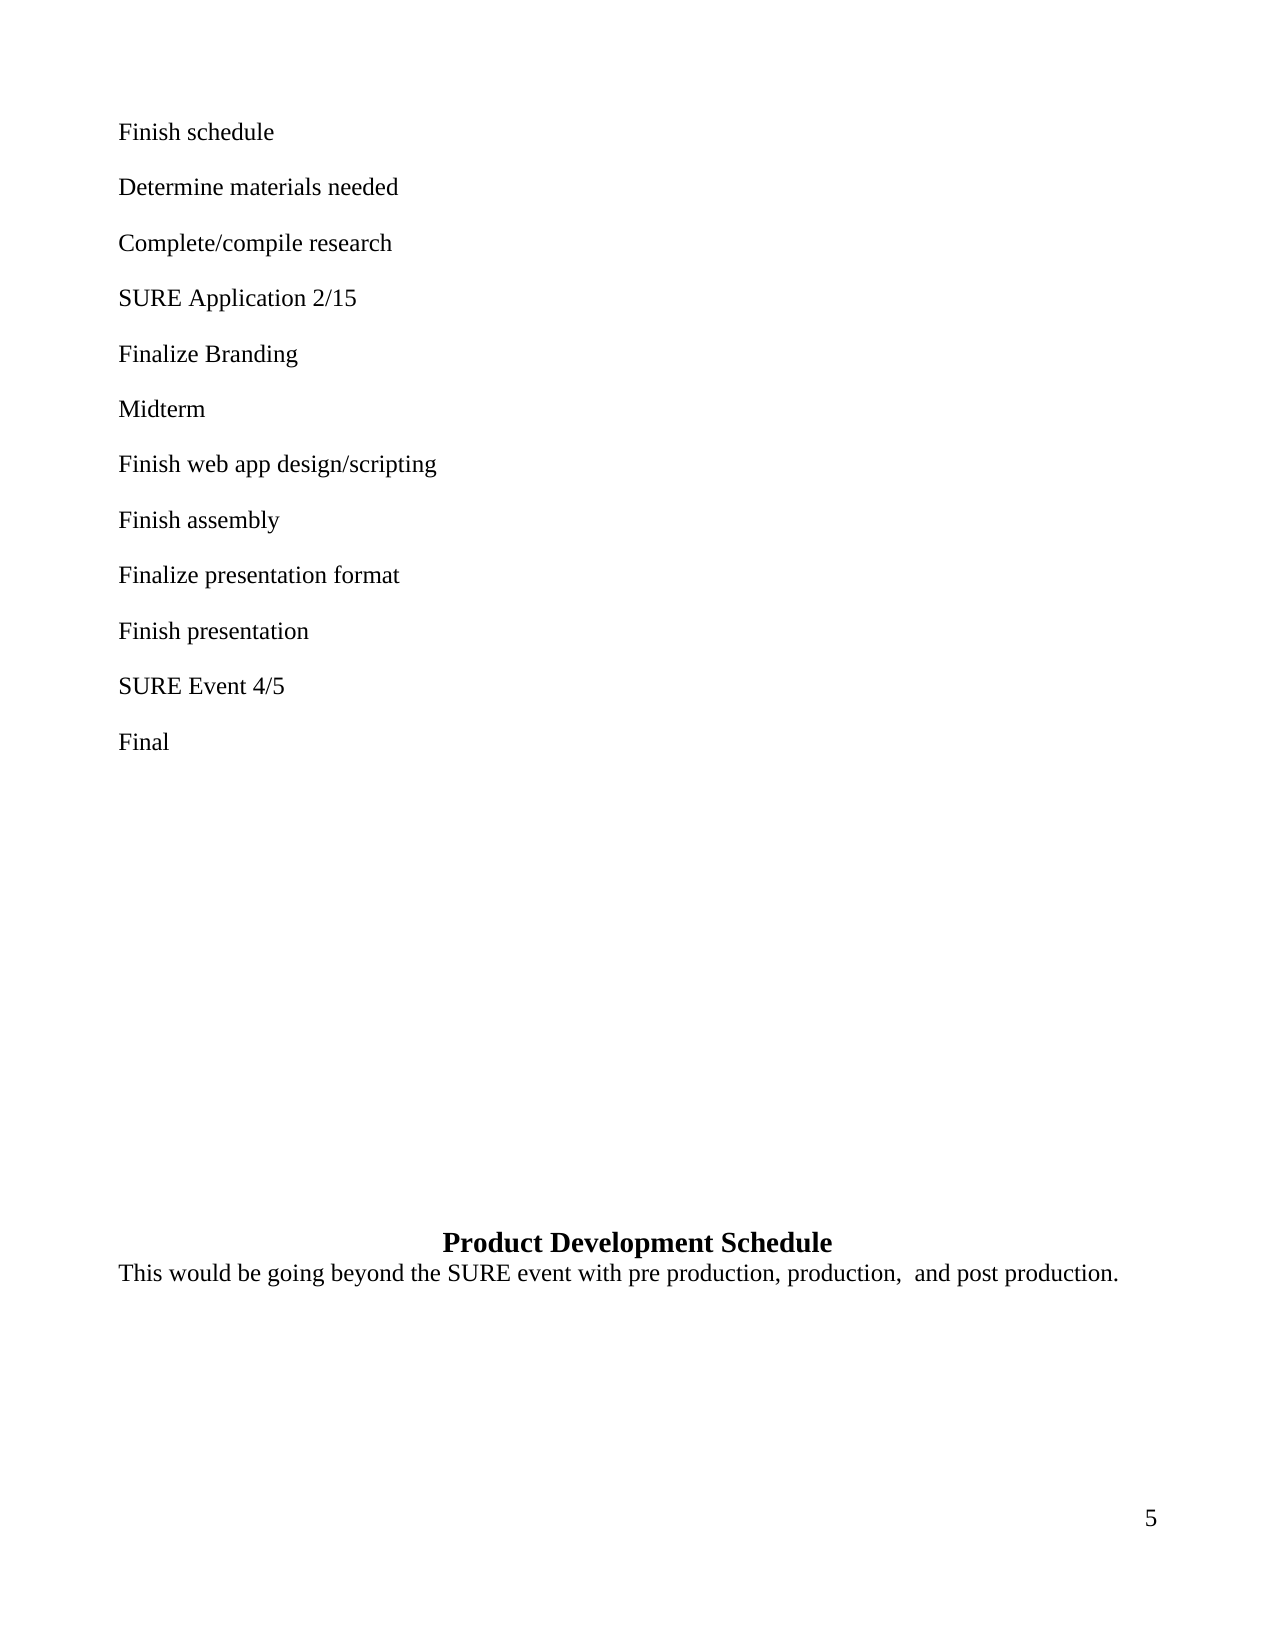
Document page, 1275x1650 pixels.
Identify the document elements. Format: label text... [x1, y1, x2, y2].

text Finalize Branding [118, 340, 1157, 367]
text SURE Event 4/5 [118, 672, 1157, 700]
text This would be going beyond the SURE event with pre production, production, and post production. [118, 1259, 1157, 1286]
text Midterm [118, 395, 1157, 423]
text Determine materials needed [118, 173, 1157, 201]
text Finish web app design/scripting [118, 451, 1157, 478]
text Finish presentation [118, 617, 1157, 644]
text Finalize presentation format [118, 561, 1157, 589]
text Complete/compile research [118, 229, 1157, 257]
text Product Development Schedule [118, 1226, 1157, 1259]
text SURE Application 2/15 [118, 284, 1157, 312]
text Finish assembly [118, 506, 1157, 534]
text Finish schedule [118, 118, 1157, 146]
text Final [118, 728, 1157, 755]
